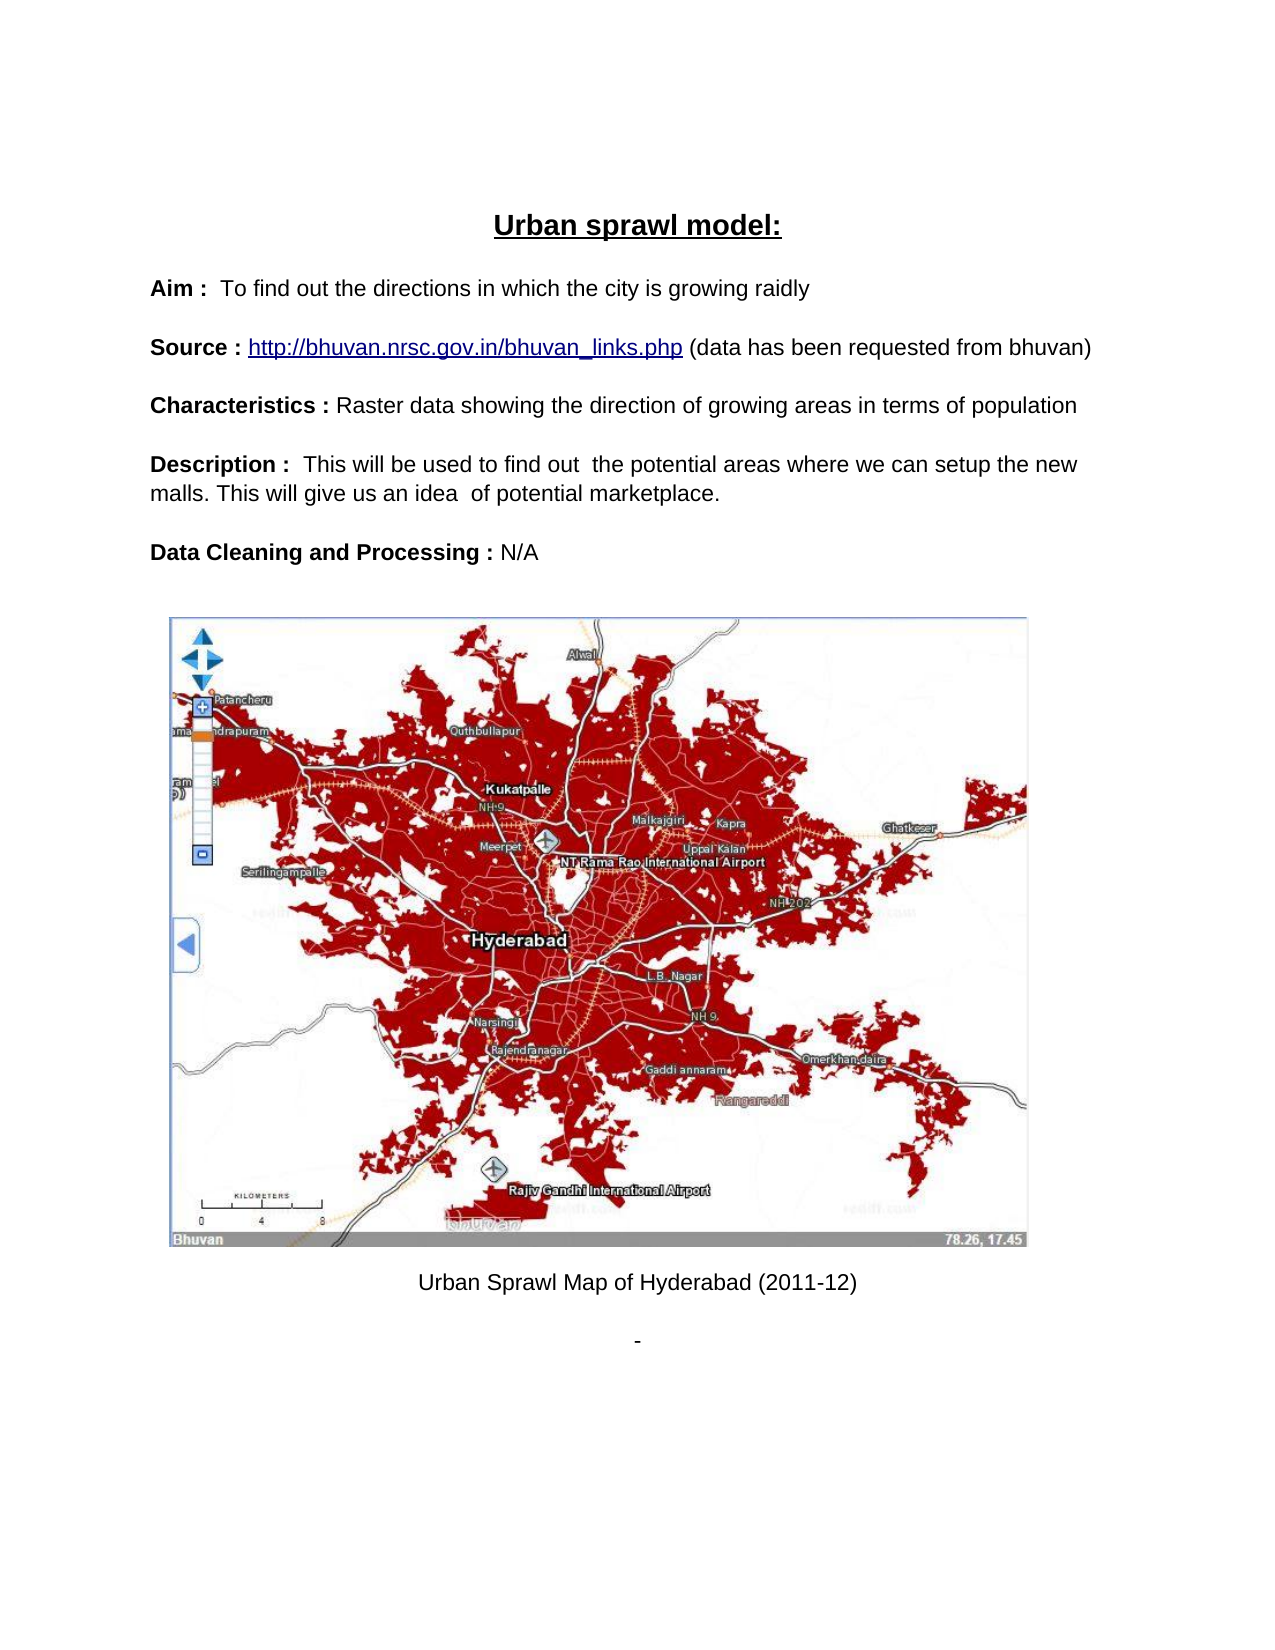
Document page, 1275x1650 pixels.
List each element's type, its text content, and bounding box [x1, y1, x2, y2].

picture [168, 617, 1029, 1247]
text Urban Sprawl Map of Hyderabad (2011-12) [150, 1269, 1125, 1295]
text - [150, 1328, 1125, 1353]
text Characteristics : Raster data showing the direction of growing areas in terms of population [150, 393, 1125, 419]
text Description : This will be used to find out the potential areas where we can setup the new malls. This will give us an idea of potential marketplace. [150, 452, 1125, 507]
text Urban sprawl model: [150, 209, 1125, 241]
text Aim : To find out the directions in which the city is growing raidly [150, 276, 1125, 301]
text Source : http://bhuvan.nrsc.gov.in/bhuvan_links.php (data has been requested from bhuvan) [150, 334, 1125, 360]
text Data Cleaning and Processing : N/A [150, 540, 1125, 566]
